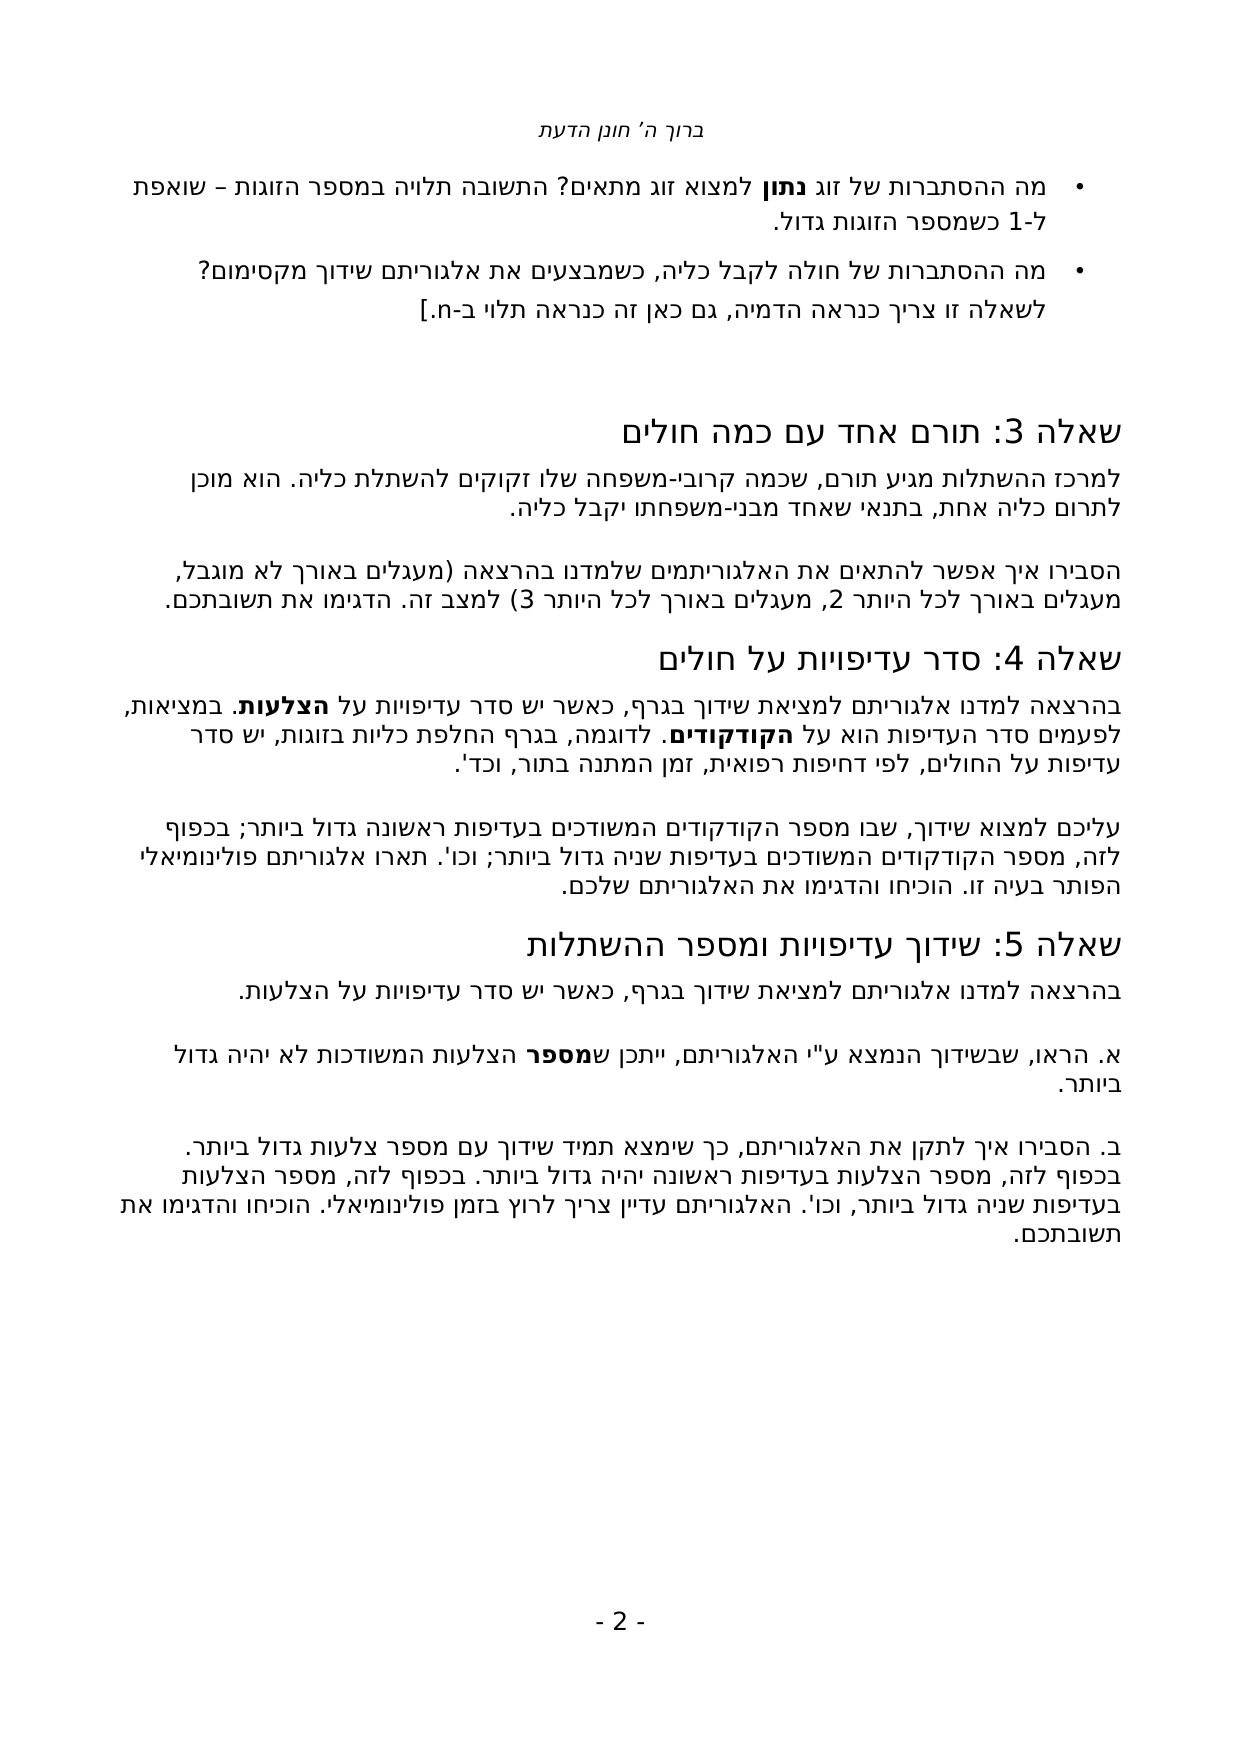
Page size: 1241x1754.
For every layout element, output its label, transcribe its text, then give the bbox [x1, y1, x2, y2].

text הסבירו איך אפשר להתאים את האלגוריתמים שלמדנו בהרצאה (מעגלים באורך לא מוגבל, מעגלים באורך לכל היותר 2, מעגלים באורך לכל היותר 3) למצב זה. הדגימו את תשובתכם. [118, 556, 1122, 615]
text עליכם למצוא שידוך, שבו מספר הקודקודים המשודכים בעדיפות ראשונה גדול ביותר; בכפוף לזה, מספר הקודקודים המשודכים בעדיפות שניה גדול ביותר; וכו'. תארו אלגוריתם פולינומיאלי הפותר בעיה זו. הוכיחו והדגימו את האלגוריתם שלכם. [118, 813, 1122, 900]
list מה ההסתברות של חולה לקבל כליה, כשמבצעים את אלגוריתם שידוך מקסימום? לשאלה זו צריך כנראה הדמיה, גם כאן זה כנראה תלוי ב-n.] [118, 256, 1084, 326]
text ב. הסבירו איך לתקן את האלגוריתם, כך שימצא תמיד שידוך עם מספר צלעות גדול ביותר. בכפוף לזה, מספר הצלעות בעדיפות ראשונה יהיה גדול ביותר. בכפוף לזה, מספר הצלעות בעדיפות שניה גדול ביותר, וכו'. האלגוריתם עדיין צריך לרוץ בזמן פולינומיאלי. הוכיחו והדגימו את תשובתכם. [118, 1132, 1122, 1249]
subtitle שאלה 3: תורם אחד עם כמה חולים [118, 413, 1122, 452]
list מה ההסתברות של זוג נתון למצוא זוג מתאים? התשובה תלויה במספר הזוגות – שואפת ל-1 כשמספר הזוגות גדול. [118, 172, 1084, 236]
subtitle שאלה 4: סדר עדיפויות על חולים [118, 640, 1122, 679]
text בהרצאה למדנו אלגוריתם למציאת שידוך בגרף, כאשר יש סדר עדיפויות על הצלעות. [118, 977, 1122, 1006]
subtitle שאלה 5: שידוך עדיפויות ומספר ההשתלות [118, 925, 1122, 964]
text א. הראו, שבשידוך הנמצא ע"י האלגוריתם, ייתכן שמספר הצלעות המשודכות לא יהיה גדול ביותר. [118, 1040, 1122, 1098]
text למרכז ההשתלות מגיע תורם, שכמה קרובי-משפחה שלו זקוקים להשתלת כליה. הוא מוכן לתרום כליה אחת, בתנאי שאחד מבני-משפחתו יקבל כליה. [118, 464, 1122, 522]
text בהרצאה למדנו אלגוריתם למציאת שידוך בגרף, כאשר יש סדר עדיפויות על הצלעות. במציאות, לפעמים סדר העדיפות הוא על הקודקודים. לדוגמה, בגרף החלפת כליות בזוגות, יש סדר עדיפות על החולים, לפי דחיפות רפואית, זמן המתנה בתור, וכד'. [118, 691, 1122, 779]
